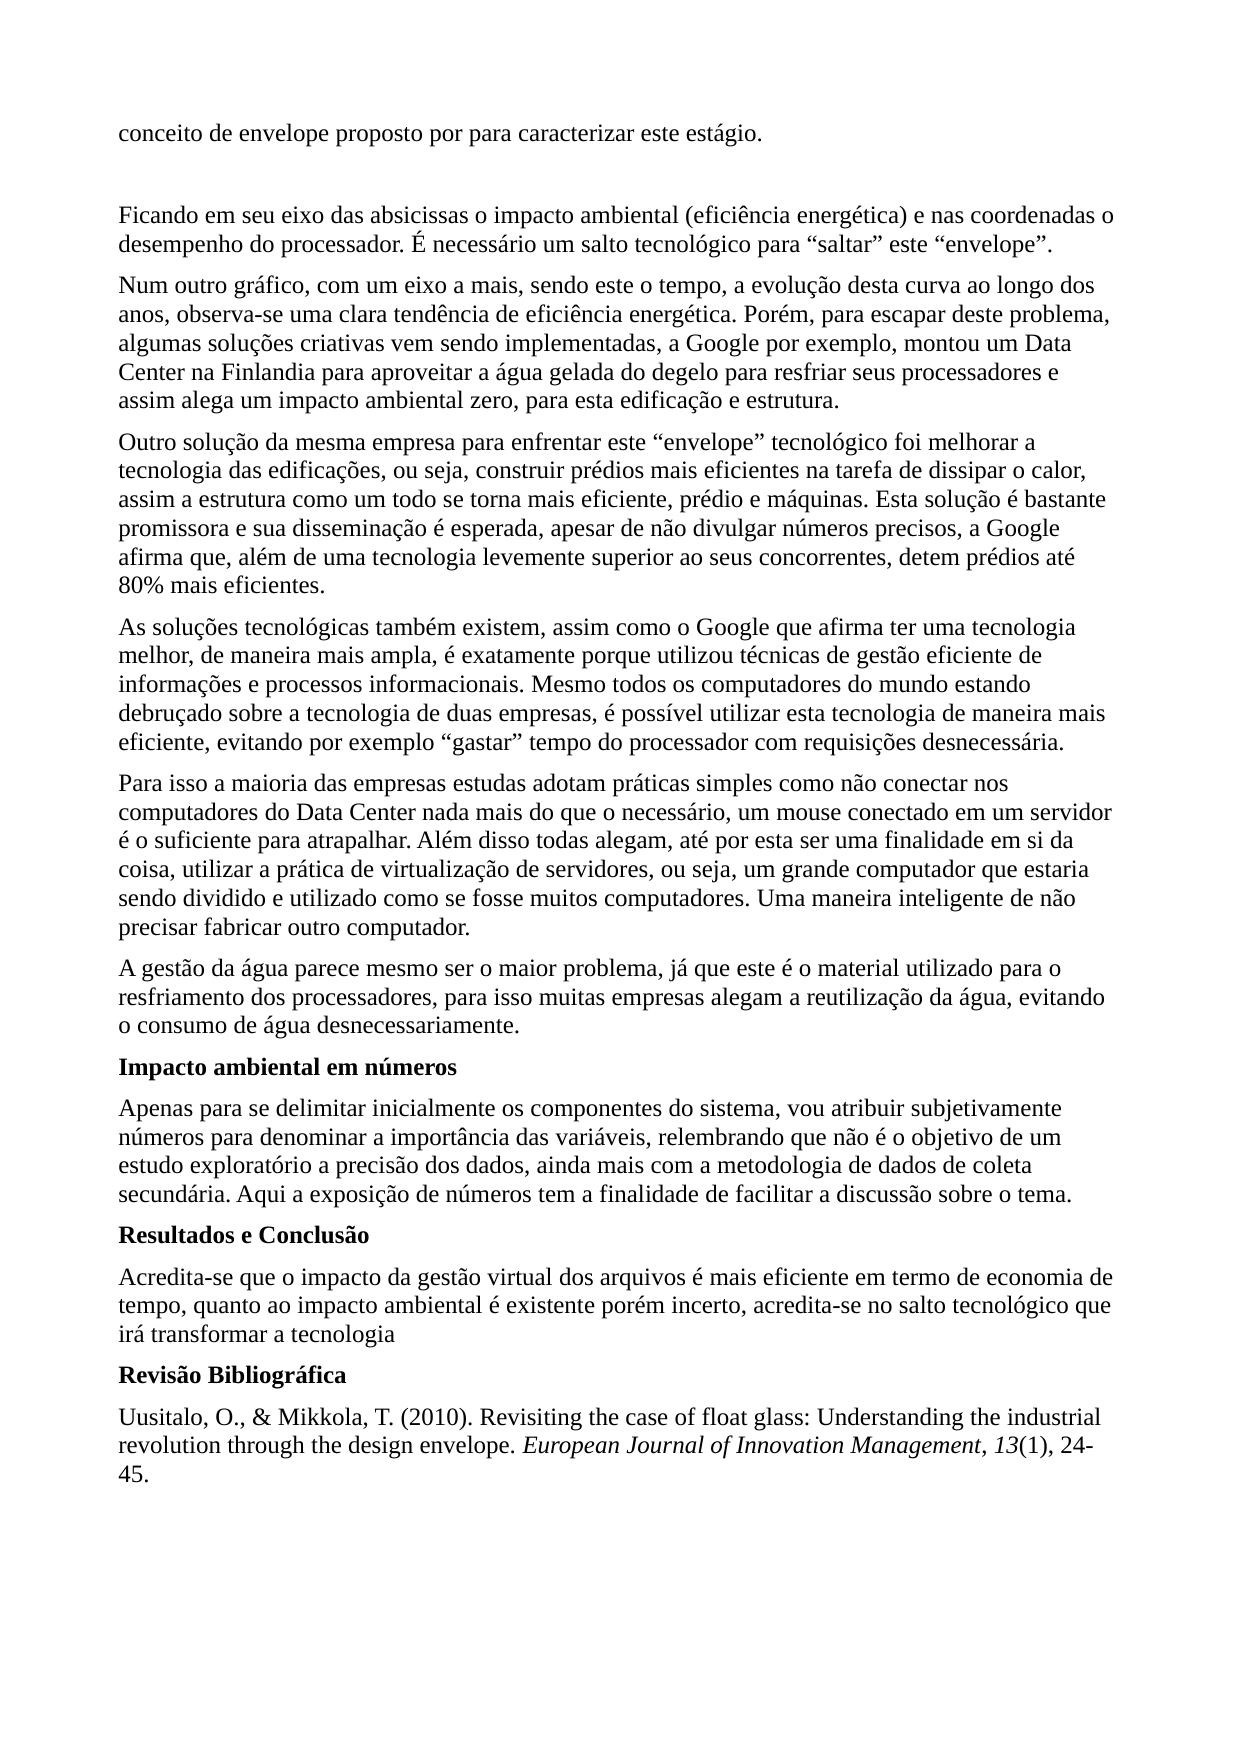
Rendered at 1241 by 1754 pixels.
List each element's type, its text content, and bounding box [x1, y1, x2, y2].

text Apenas para se delimitar inicialmente os componentes do sistema, vou atribuir subjetivamente números para denominar a importância das variáveis, relembrando que não é o objetivo de um estudo exploratório a precisão dos dados, ainda mais com a metodologia de dados de coleta secundária. Aqui a exposição de números tem a finalidade de facilitar a discussão sobre o tema. [118, 1093, 1122, 1208]
text Revisão Bibliográfica [118, 1361, 1122, 1389]
text Num outro gráfico, com um eixo a mais, sendo este o tempo, a evolução desta curva ao longo dos anos, observa-se uma clara tendência de eficiência energética. Porém, para escapar deste problema, algumas soluções criativas vem sendo implementadas, a Google por exemplo, montou um Data Center na Finlandia para aproveitar a água gelada do degelo para resfriar seus processadores e assim alega um impacto ambiental zero, para esta edificação e estrutura. [118, 271, 1122, 414]
text Impacto ambiental em números [118, 1052, 1122, 1081]
text Outro solução da mesma empresa para enfrentar este “envelope” tecnológico foi melhorar a tecnologia das edificações, ou seja, construir prédios mais eficientes na tarefa de dissipar o calor, assim a estrutura como um todo se torna mais eficiente, prédio e máquinas. Esta solução é bastante promissora e sua disseminação é esperada, apesar de não divulgar números precisos, a Google afirma que, além de uma tecnologia levemente superior ao seus concorrentes, detem prédios até 80% mais eficientes. [118, 427, 1122, 599]
text Para isso a maioria das empresas estudas adotam práticas simples como não conectar nos computadores do Data Center nada mais do que o necessário, um mouse conectado em um servidor é o suficiente para atrapalhar. Além disso todas alegam, até por esta ser uma finalidade em si da coisa, utilizar a prática de virtualização de servidores, ou seja, um grande computador que estaria sendo dividido e utilizado como se fosse muitos computadores. Uma maneira inteligente de não precisar fabricar outro computador. [118, 768, 1122, 941]
text Ficando em seu eixo das absicissas o impacto ambiental (eficiência energética) e nas coordenadas o desempenho do processador. É necessário um salto tecnológico para “saltar” este “envelope”. [118, 201, 1122, 258]
text A gestão da água parece mesmo ser o maior problema, já que este é o material utilizado para o resfriamento dos processadores, para isso muitas empresas alegam a reutilização da água, evitando o consumo de água desnecessariamente. [118, 953, 1122, 1039]
text Acredita-se que o impacto da gestão virtual dos arquivos é mais eficiente em termo de economia de tempo, quanto ao impacto ambiental é existente porém incerto, acredita-se no salto tecnológico que irá transformar a tecnologia [118, 1262, 1122, 1348]
text conceito de envelope proposto por para caracterizar este estágio. [118, 118, 1122, 147]
text Uusitalo, O., & Mikkola, T. (2010). Revisiting the case of float glass: Understanding the industrial revolution through the design envelope. European Journal of Innovation Management, 13(1), 24-45. [118, 1402, 1122, 1488]
text Resultados e Conclusão [118, 1221, 1122, 1249]
text As soluções tecnológicas também existem, assim como o Google que afirma ter uma tecnologia melhor, de maneira mais ampla, é exatamente porque utilizou técnicas de gestão eficiente de informações e processos informacionais. Mesmo todos os computadores do mundo estando debruçado sobre a tecnologia de duas empresas, é possível utilizar esta tecnologia de maneira mais eficiente, evitando por exemplo “gastar” tempo do processador com requisições desnecessária. [118, 612, 1122, 756]
